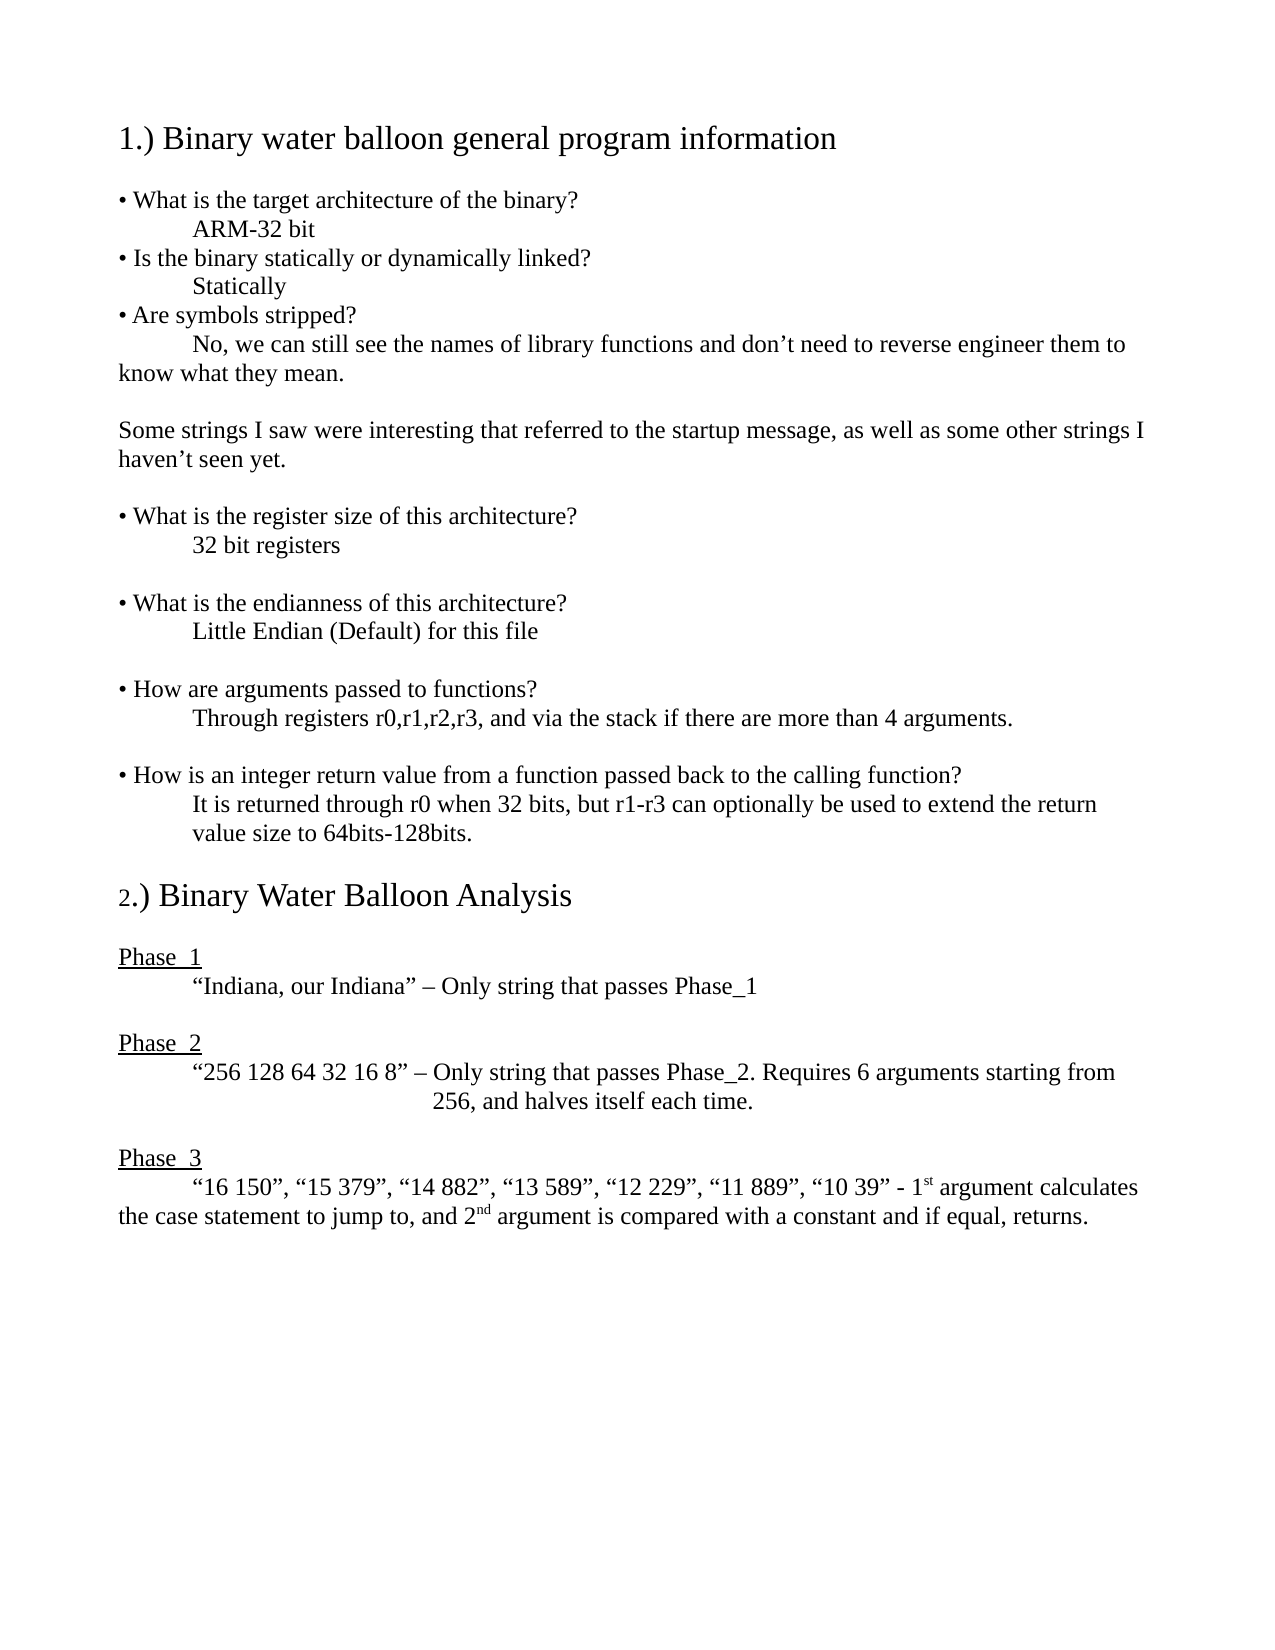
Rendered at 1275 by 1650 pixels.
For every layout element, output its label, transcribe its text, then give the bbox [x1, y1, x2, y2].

text Phase_2 [118, 1028, 1157, 1057]
text It is returned through r0 when 32 bits, but r1-r3 can optionally be used to extend the return value size to 64bits-128bits. [118, 789, 1157, 846]
text Through registers r0,r1,r2,r3, and via the stack if there are more than 4 arguments. [118, 703, 1157, 731]
text • Is the binary statically or dynamically linked? [118, 243, 1157, 271]
text “16 150”, “15 379”, “14 882”, “13 589”, “12 229”, “11 889”, “10 39” - 1st argument calculates the case statement to jump to, and 2nd argument is compared with a constant and if equal, returns. [118, 1172, 1157, 1230]
text “Indiana, our Indiana” – Only string that passes Phase_1 [118, 971, 1157, 1000]
text • What is the target architecture of the binary? [118, 185, 1157, 214]
text 1.) Binary water balloon general program information [118, 118, 1157, 156]
text Phase_1 [118, 942, 1157, 971]
text 32 bit registers [118, 530, 1157, 559]
text • How is an integer return value from a function passed back to the calling function? [118, 760, 1157, 789]
text • Are symbols stripped? [118, 300, 1157, 329]
text • What is the register size of this architecture? [118, 501, 1157, 530]
text No, we can still see the names of library functions and don’t need to reverse engineer them to know what they mean. [118, 329, 1157, 386]
text ARM-32 bit [118, 214, 1157, 243]
text Some strings I saw were interesting that referred to the startup message, as well as some other strings I haven’t seen yet. [118, 415, 1157, 473]
text Statically [118, 271, 1157, 300]
text Little Endian (Default) for this file [118, 616, 1157, 645]
text Phase_3 [118, 1143, 1157, 1172]
text • How are arguments passed to functions? [118, 674, 1157, 703]
text 2.) Binary Water Balloon Analysis [118, 875, 1157, 913]
text “256 128 64 32 16 8” – Only string that passes Phase_2. Requires 6 arguments starting from 256, and halves itself each time. [118, 1057, 1157, 1115]
text • What is the endianness of this architecture? [118, 588, 1157, 616]
